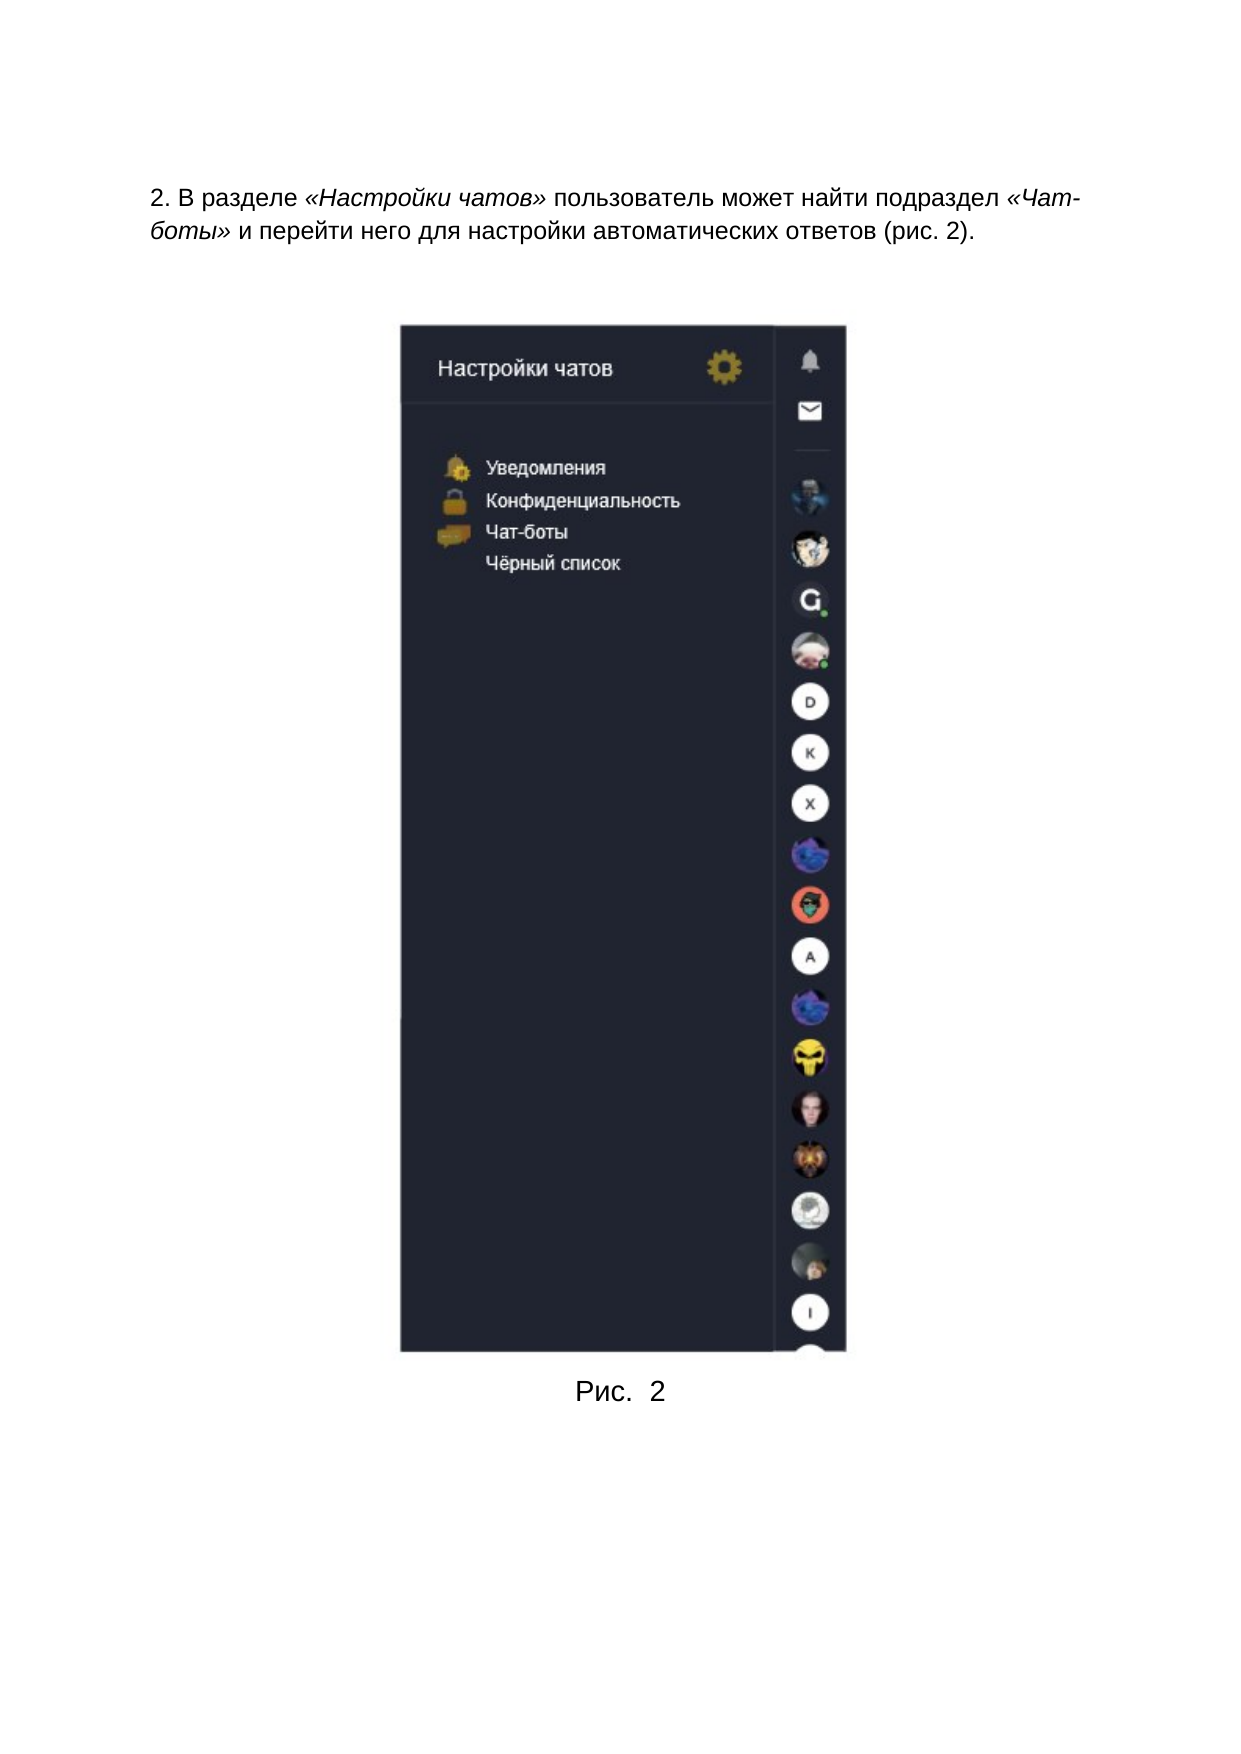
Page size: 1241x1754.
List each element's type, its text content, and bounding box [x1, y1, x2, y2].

text 2. В разделе «Настройки чатов» пользователь может найти подраздел «Чат-боты» и перейти него для настройки автоматических ответов (рис. 2). [150, 183, 1090, 245]
text Рис. 2 [150, 1374, 1090, 1408]
picture [380, 309, 860, 1371]
